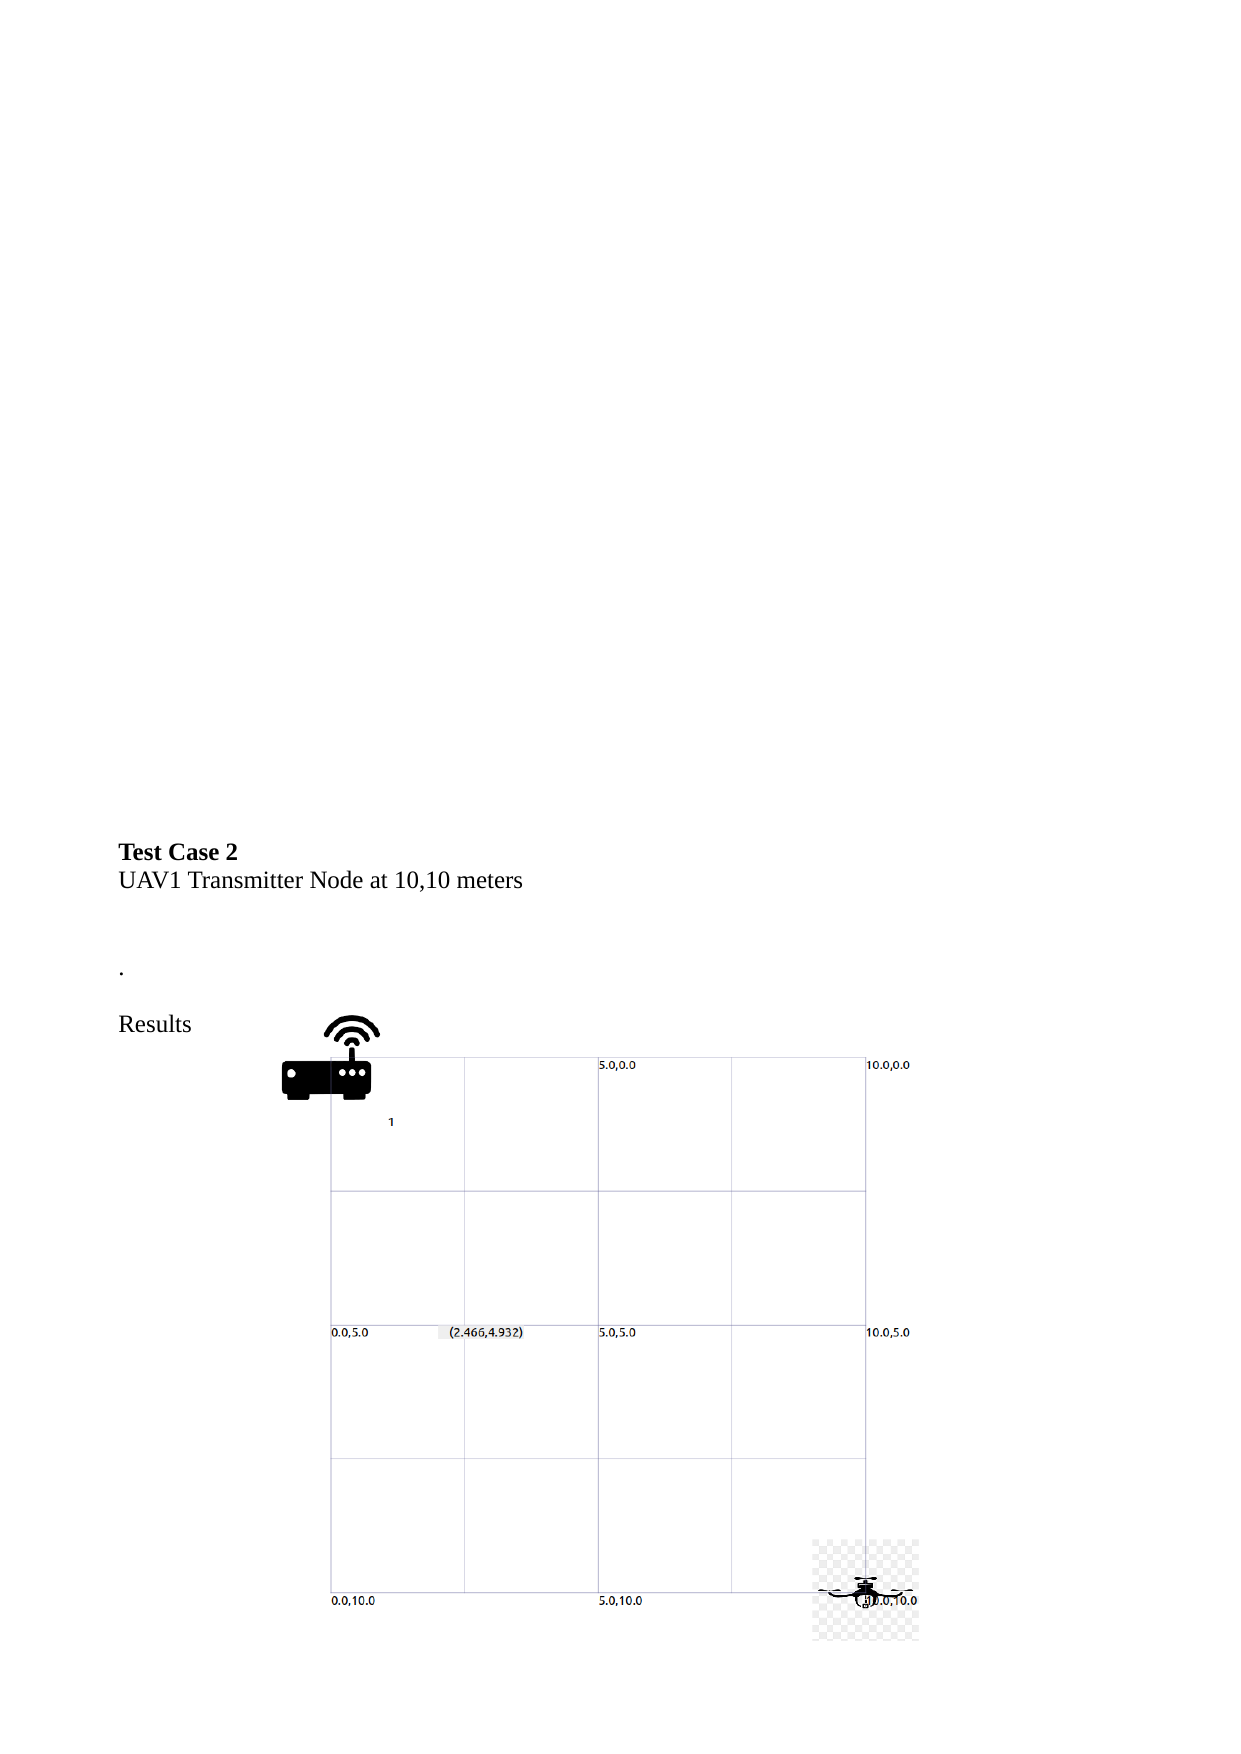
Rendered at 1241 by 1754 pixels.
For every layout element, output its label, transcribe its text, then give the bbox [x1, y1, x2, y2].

text [1024, 1009, 1122, 1038]
text UAV1 Transmitter Node at 10,10 meters [118, 866, 1122, 894]
text Results [118, 1009, 217, 1038]
text Test Case 2 [118, 837, 1122, 866]
text [1024, 952, 1122, 981]
picture [217, 951, 1024, 1641]
text . [118, 952, 217, 981]
